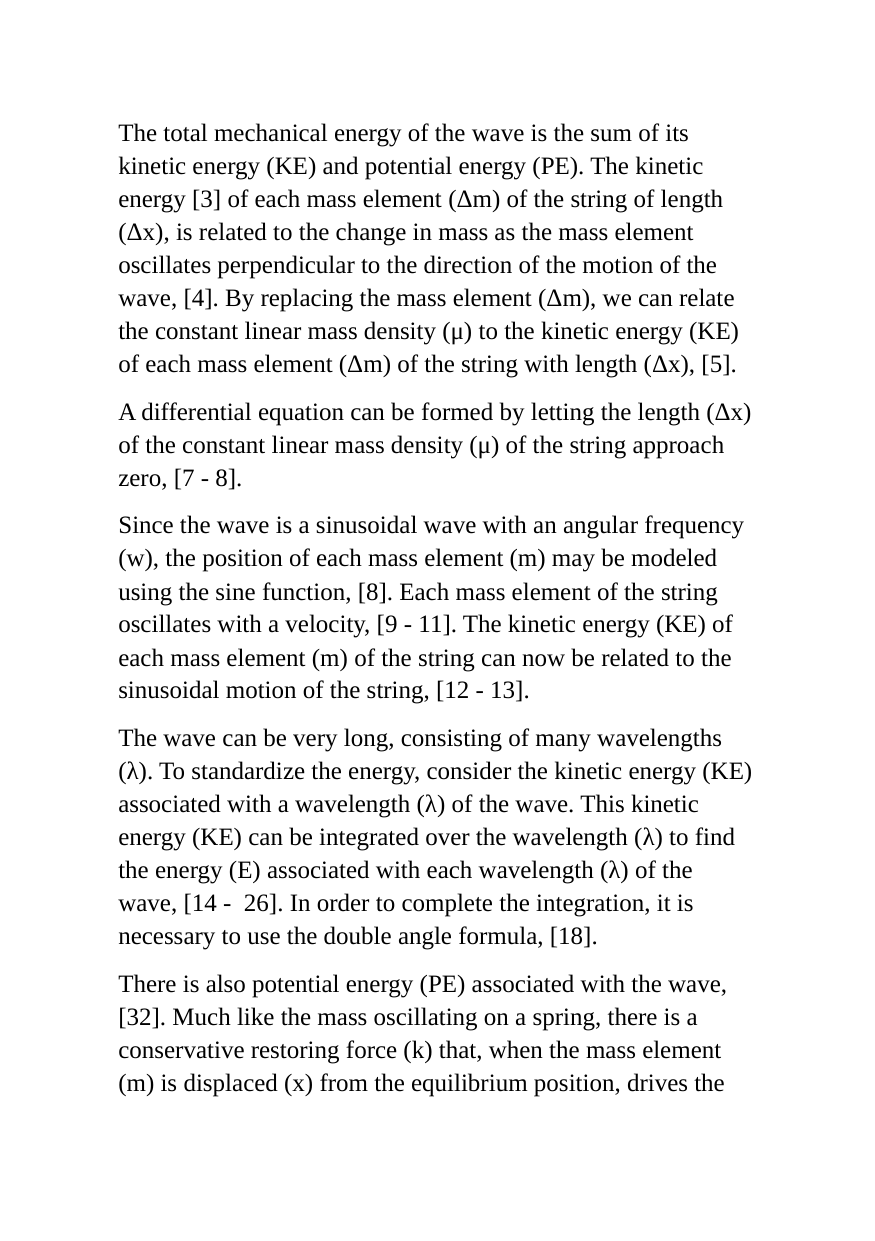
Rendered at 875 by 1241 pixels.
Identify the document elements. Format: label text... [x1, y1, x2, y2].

text There is also potential energy (PE) associated with the wave, [32]. Much like the mass oscillating on a spring, there is a conservative restoring force (k) that, when the mass element (m) is displaced (x) from the equilibrium position, drives the [118, 969, 756, 1097]
text A differential equation can be formed by letting the length (Δx) of the constant linear mass density (μ) of the string approach zero, [7 - 8]. [118, 397, 756, 492]
text The wave can be very long, consisting of many wavelengths (λ). To standardize the energy, consider the kinetic energy (KE) associated with a wavelength (λ) of the wave. This kinetic energy (KE) can be integrated over the wavelength (λ) to find the energy (E) associated with each wavelength (λ) of the wave, [14 - 26]. In order to complete the integration, it is necessary to use the double angle formula, [18]. [118, 723, 756, 950]
text Since the wave is a sinusoidal wave with an angular frequency (w), the position of each mass element (m) may be modeled using the sine function, [8]. Each mass element of the string oscillates with a velocity, [9 - 11]. The kinetic energy (KE) of each mass element (m) of the string can now be related to the sinusoidal motion of the string, [12 - 13]. [118, 511, 756, 704]
text The total mechanical energy of the wave is the sum of its kinetic energy (KE) and potential energy (PE). The kinetic energy [3] of each mass element (Δm) of the string of length (Δx), is related to the change in mass as the mass element oscillates perpendicular to the direction of the motion of the wave, [4]. By replacing the mass element (Δm), we can relate the constant linear mass density (μ) to the kinetic energy (KE) of each mass element (Δm) of the string with length (Δx), [5]. [118, 118, 756, 378]
